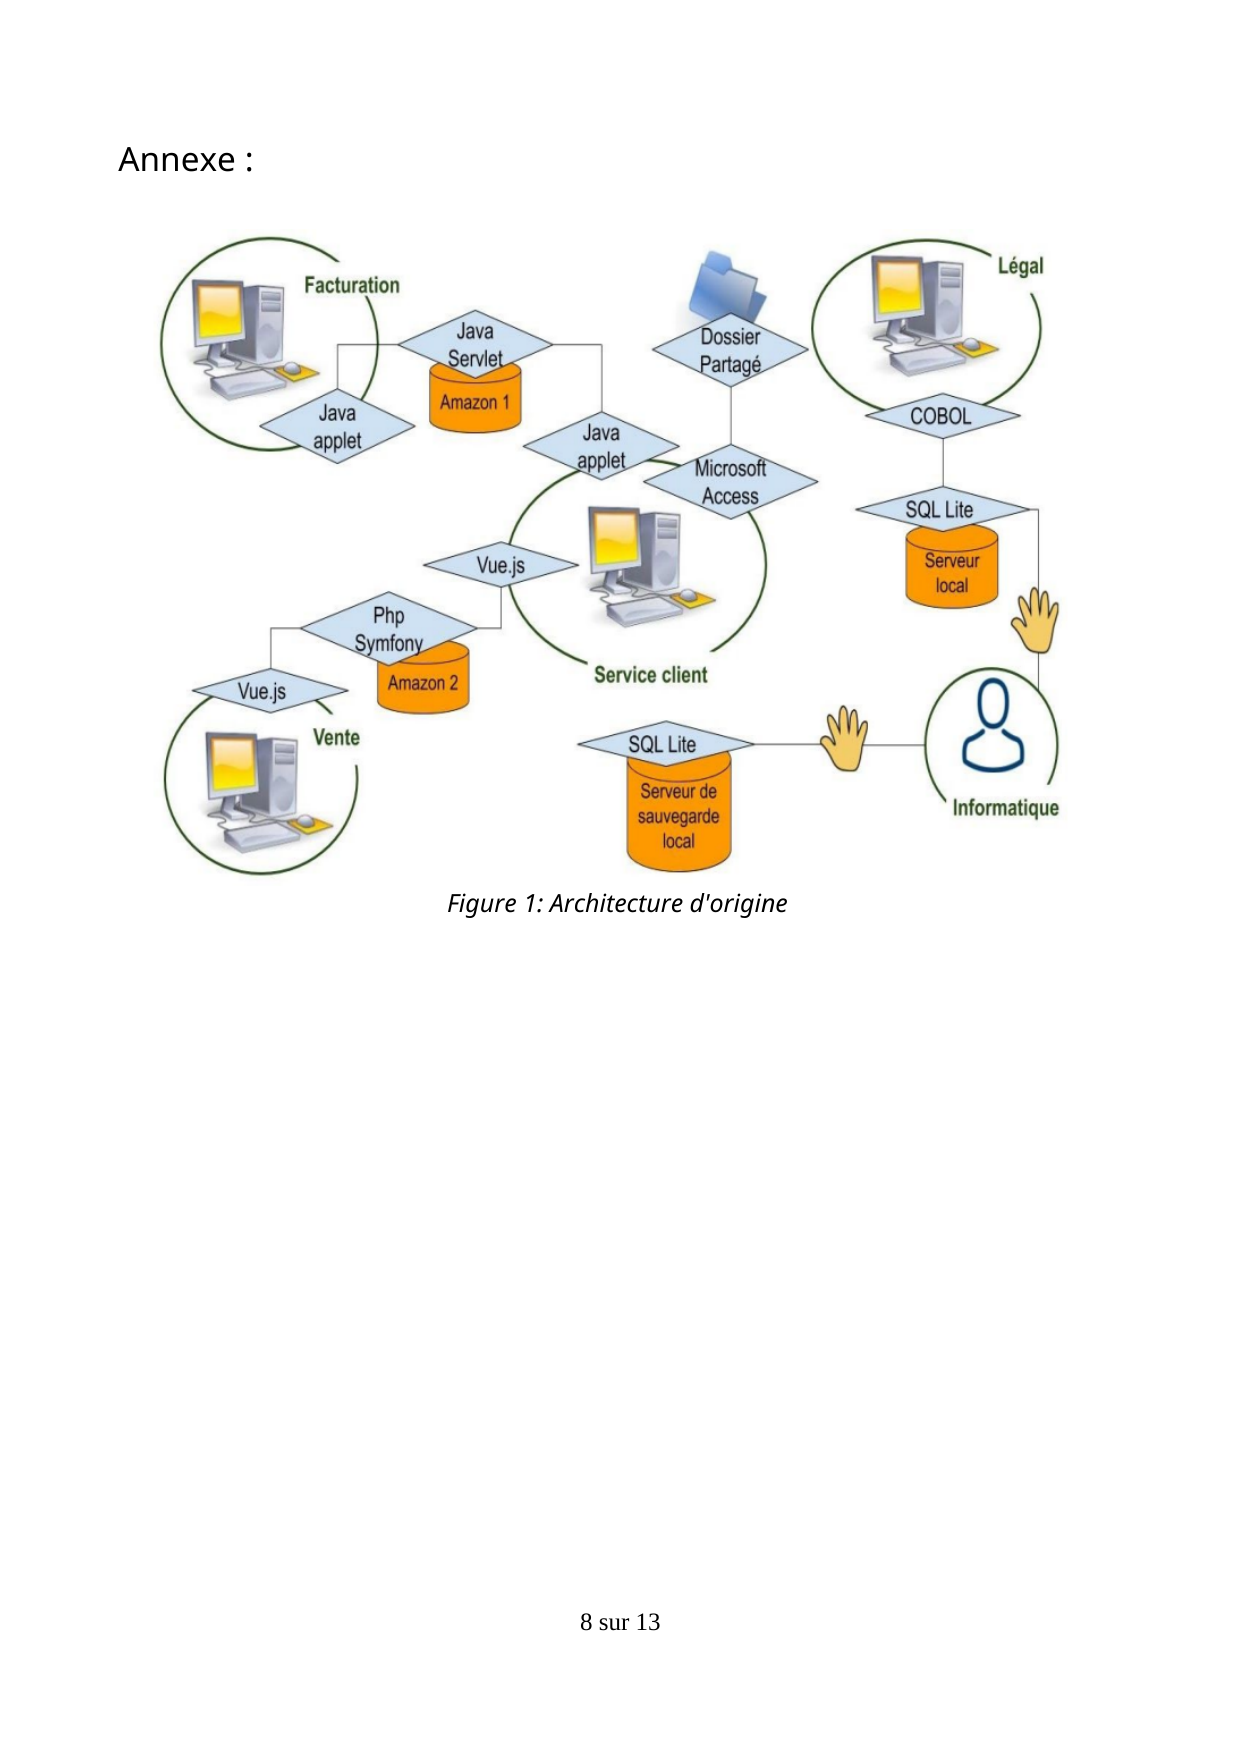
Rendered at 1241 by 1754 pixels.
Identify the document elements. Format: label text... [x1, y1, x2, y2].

text Annexe : [118, 136, 1122, 181]
picture [148, 210, 1089, 886]
text Figure 1: Architecture d'origine [149, 886, 1089, 920]
